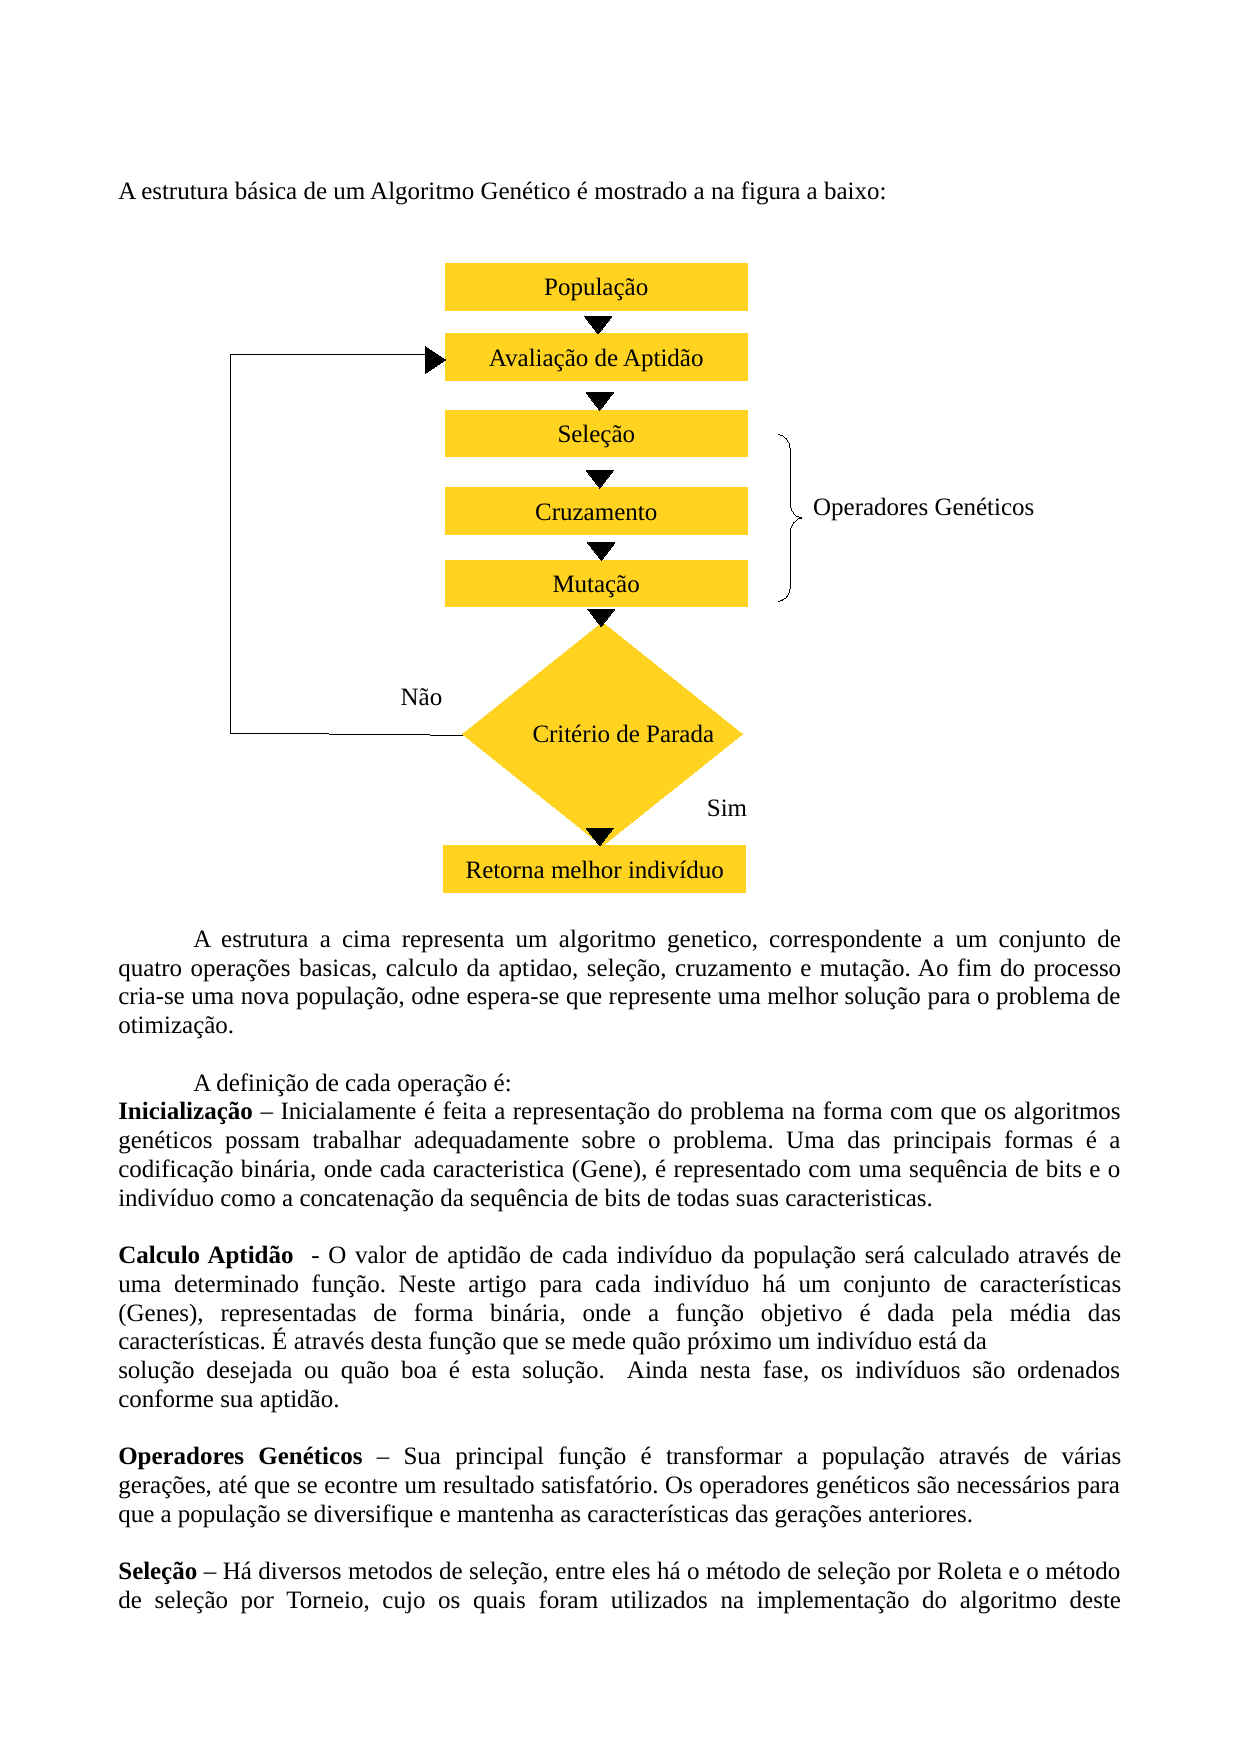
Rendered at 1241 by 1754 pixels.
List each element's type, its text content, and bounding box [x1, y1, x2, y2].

text A definição de cada operação é: [118, 1068, 1122, 1096]
text solução desejada ou quão boa é esta solução. Ainda nesta fase, os indivíduos são ordenados conforme sua aptidão. [118, 1355, 1122, 1413]
text A estrutura a cima representa um algoritmo genetico, correspondente a um conjunto de quatro operações basicas, calculo da aptidao, seleção, cruzamento e mutação. Ao fim do processo cria-se uma nova população, odne espera-se que represente uma melhor solução para o problema de otimização. [118, 924, 1122, 1039]
text A estrutura básica de um Algoritmo Genético é mostrado a na figura a baixo: [118, 176, 1122, 205]
text Operadores Genéticos – Sua principal função é transformar a população através de várias gerações, até que se econtre um resultado satisfatório. Os operadores genéticos são necessários para que a população se diversifique e mantenha as características das gerações anteriores. [118, 1441, 1122, 1528]
text Seleção – Há diversos metodos de seleção, entre eles há o método de seleção por Roleta e o método de seleção por Torneio, cujo os quais foram utilizados na implementação do algoritmo deste [118, 1556, 1122, 1614]
text Inicialização – Inicialamente é feita a representação do problema na forma com que os algoritmos genéticos possam trabalhar adequadamente sobre o problema. Uma das principais formas é a codificação binária, onde cada caracteristica (Gene), é representado com uma sequência de bits e o indivíduo como a concatenação da sequência de bits de todas suas caracteristicas. [118, 1096, 1122, 1211]
text Calculo Aptidão - O valor de aptidão de cada indivíduo da população será calculado através de uma determinado função. Neste artigo para cada indivíduo há um conjunto de características (Genes), representadas de forma binária, onde a função objetivo é dada pela média das características. É através desta função que se mede quão próximo um indivíduo está da [118, 1240, 1122, 1355]
